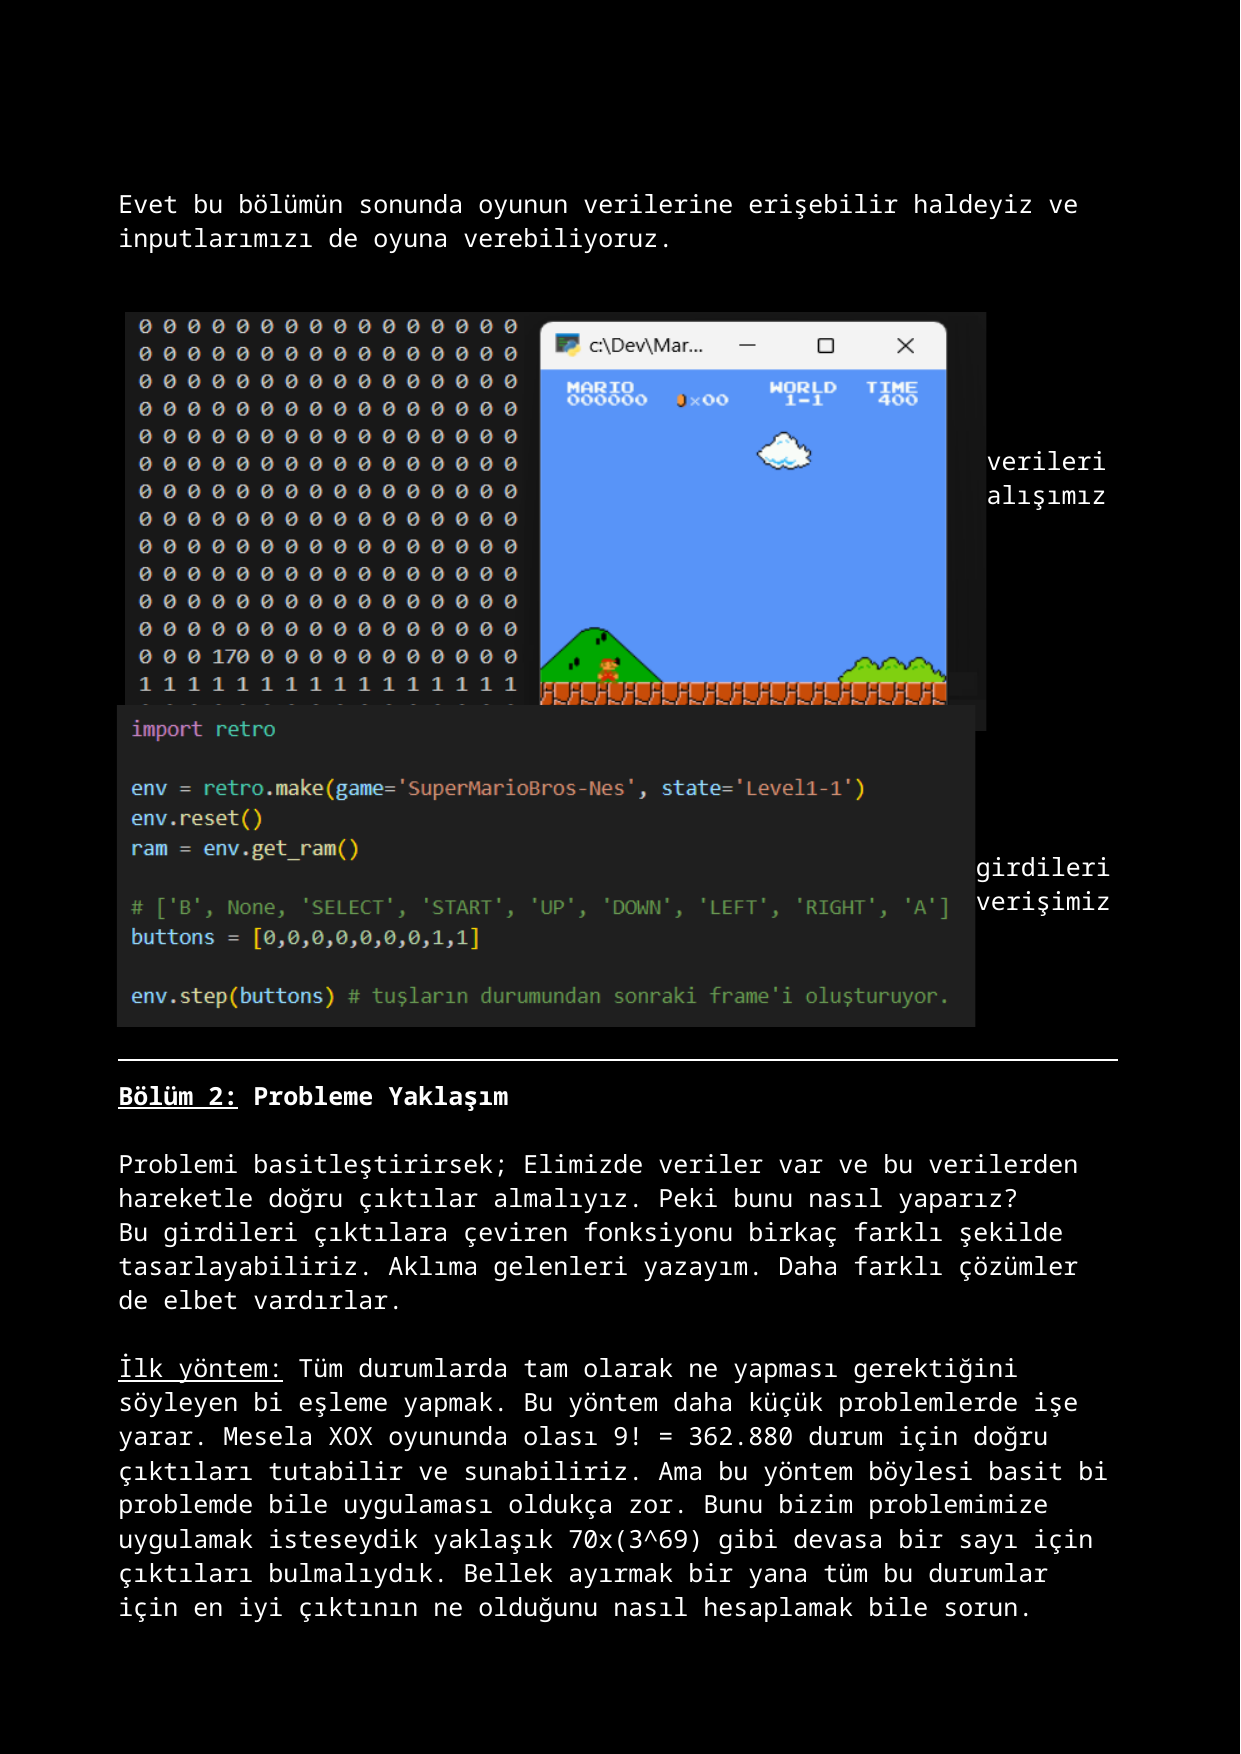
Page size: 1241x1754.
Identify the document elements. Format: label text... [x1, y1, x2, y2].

text verişimiz [976, 884, 1122, 918]
text Problemi basitleştirirsek; Elimizde veriler var ve bu verilerden hareketle doğru çıktılar almalıyız. Peki bunu nasıl yaparız? [118, 1147, 1122, 1215]
text https://datacrystal.tcrf.net/wiki/Super_Mario_Bros./RAM_map Evet bu bölümün sonunda oyunun verilerine erişebilir haldeyiz ve inputlarımızı de oyuna verebiliyoruz. [118, 118, 1122, 254]
picture [116, 312, 987, 1027]
text girdileri [976, 850, 1122, 884]
text alışımız [987, 478, 1122, 512]
text Bu girdileri çıktılara çeviren fonksiyonu birkaç farklı şekilde tasarlayabiliriz. Aklıma gelenleri yazayım. Daha farklı çözümler de elbet vardırlar. [118, 1215, 1122, 1317]
text Bölüm 2: Probleme Yaklaşım [118, 1078, 1122, 1112]
text [118, 478, 125, 512]
text [118, 443, 125, 478]
text verileri [987, 443, 1122, 478]
text İlk yöntem: Tüm durumlarda tam olarak ne yapması gerektiğini söyleyen bi eşleme yapmak. Bu yöntem daha küçük problemlerde işe yarar. Mesela XOX oyununda olası 9! = 362.880 durum için doğru çıktıları tutabilir ve sunabiliriz. Ama bu yöntem böylesi basit bi problemde bile uygulaması oldukça zor. Bunu bizim problemimize uygulamak isteseydik yaklaşık 70x(3^69) gibi devasa bir sayı için çıktıları bulmalıydık. Bellek ayırmak bir yana tüm bu durumlar için en iyi çıktının ne olduğunu nasıl hesaplamak bile sorun. [118, 1351, 1122, 1623]
